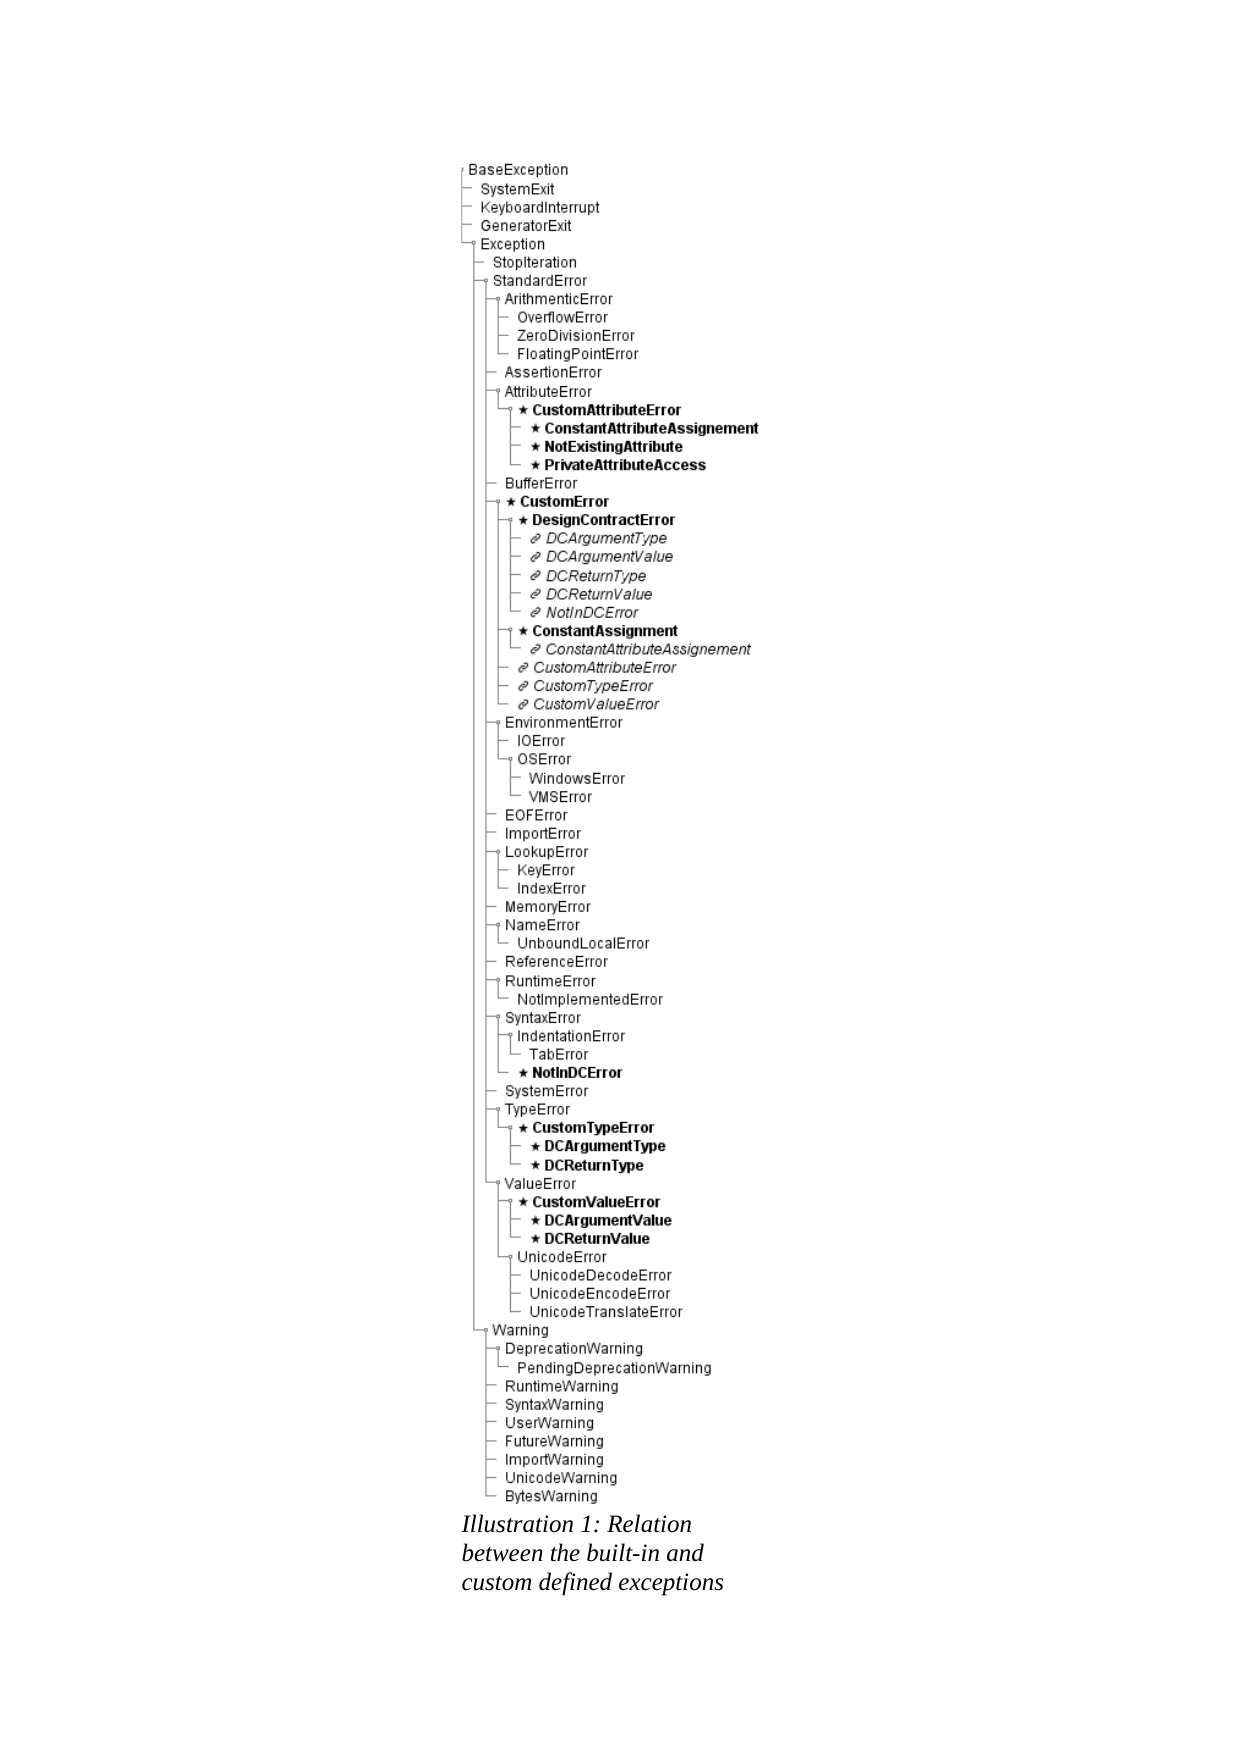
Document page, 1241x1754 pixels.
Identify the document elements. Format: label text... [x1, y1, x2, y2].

text Illustration 1: Relation between the built-in and custom defined exceptions [461, 154, 779, 1596]
picture [461, 154, 767, 1510]
